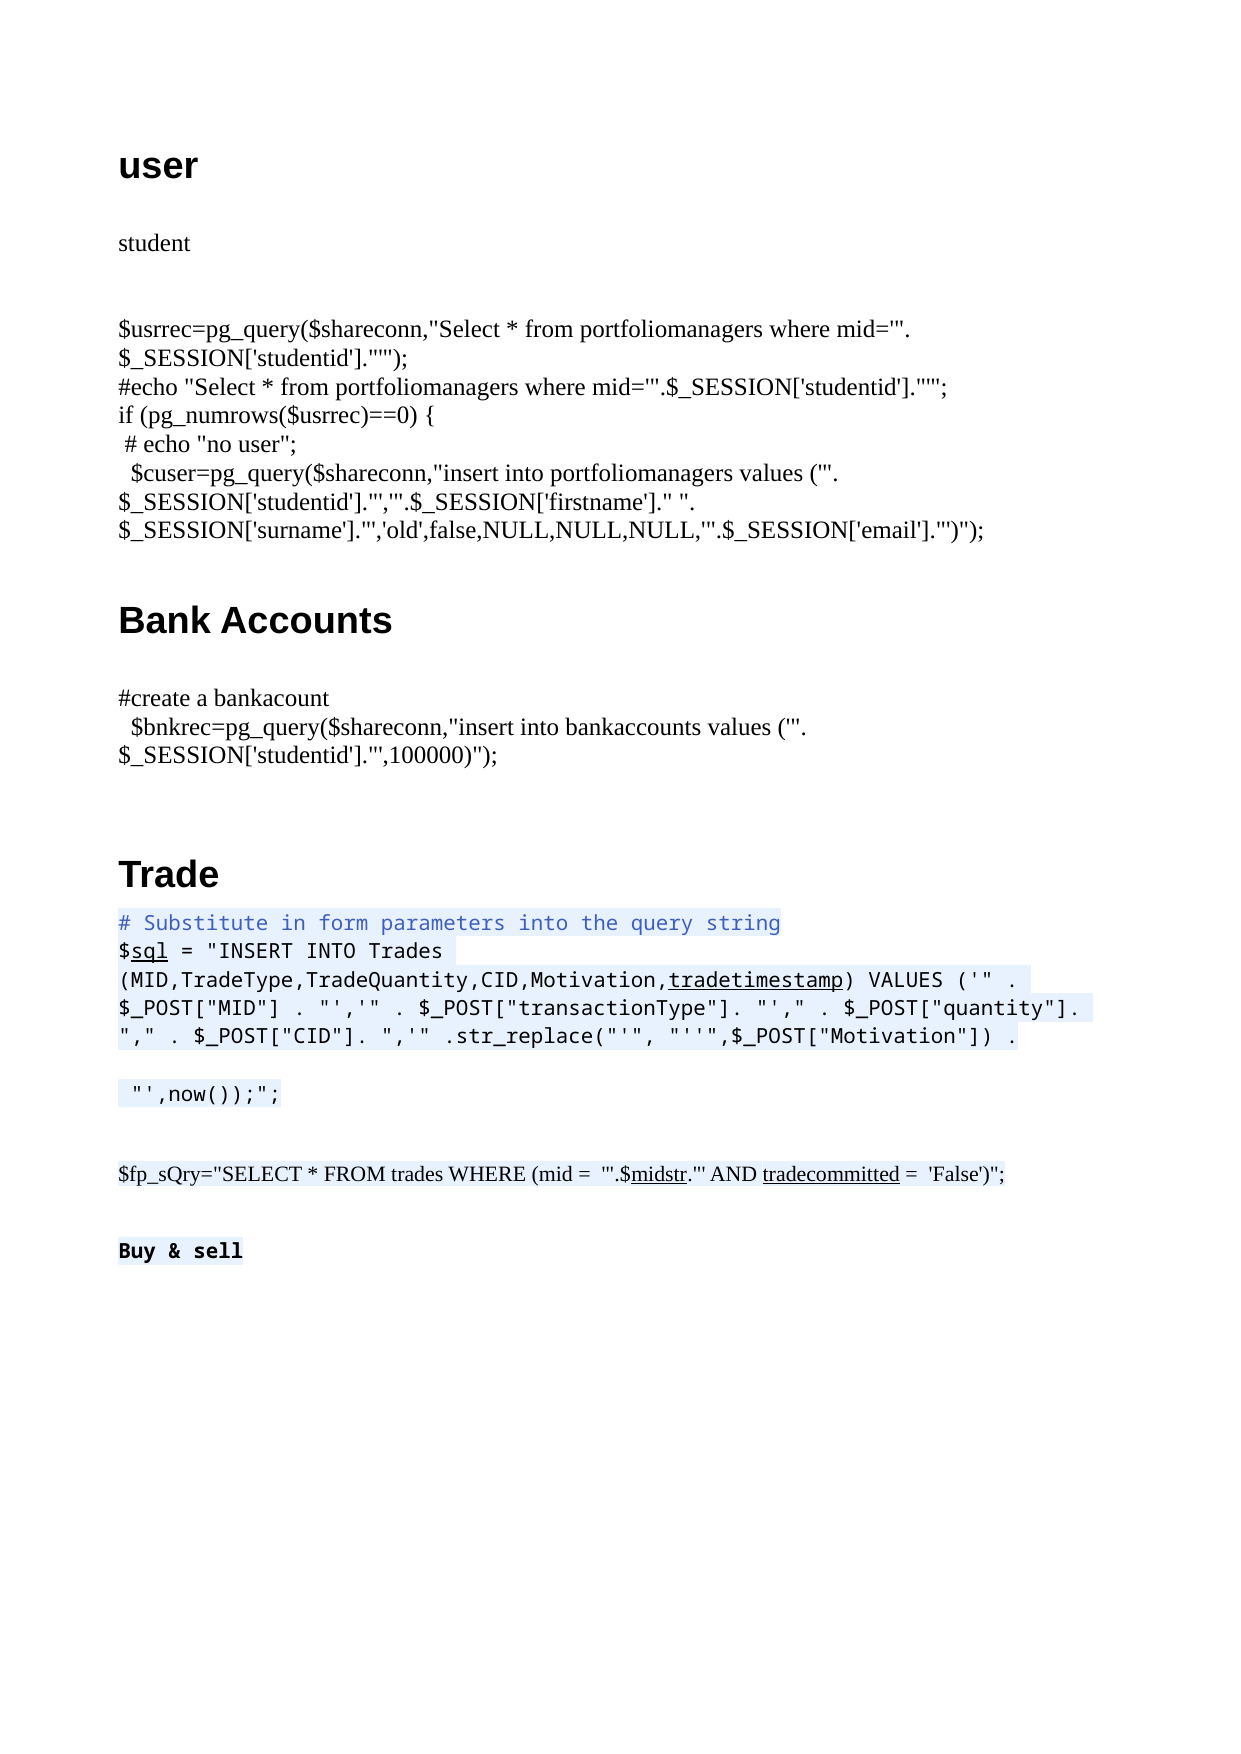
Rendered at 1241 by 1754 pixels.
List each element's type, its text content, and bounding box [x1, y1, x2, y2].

text student [118, 228, 1122, 257]
text "',now());"; [118, 1079, 1122, 1107]
subtitle Trade [118, 852, 1122, 895]
text $bnkrec=pg_query($shareconn,"insert into bankaccounts values ('".$_SESSION['studentid']."',100000)"); [118, 712, 1122, 769]
text $cuser=pg_query($shareconn,"insert into portfoliomanagers values ('".$_SESSION['studentid']."','".$_SESSION['firstname']." ".$_SESSION['surname']."','old',false,NULL,NULL,NULL,'".$_SESSION['email']."')"); [118, 458, 1122, 544]
text #echo "Select * from portfoliomanagers where mid='".$_SESSION['studentid']."'"; [118, 372, 1122, 401]
text $usrrec=pg_query($shareconn,"Select * from portfoliomanagers where mid='".$_SESSION['studentid']."'"); [118, 314, 1122, 372]
subtitle Bank Accounts [118, 598, 1122, 642]
text $fp_sQry="SELECT * FROM trades WHERE (mid = '".$midstr."' AND tradecommitted = 'False')"; [118, 1161, 1122, 1186]
text $sql = "INSERT INTO Trades (MID,TradeType,TradeQuantity,CID,Motivation,tradetimestamp) VALUES ('" . $_POST["MID"] . "','" . $_POST["transactionType"]. "'," . $_POST["quantity"]. "," . $_POST["CID"]. ",'" .str_replace("'", "''",$_POST["Motivation"]) . [118, 936, 1122, 1050]
subtitle Buy & sell [118, 1237, 1122, 1265]
subtitle user [118, 143, 1122, 187]
text # echo "no user"; [118, 429, 1122, 458]
text # Substitute in form parameters into the query string [118, 908, 1122, 936]
text if (pg_numrows($usrrec)==0) { [118, 401, 1122, 429]
text #create a bankacount [118, 683, 1122, 712]
